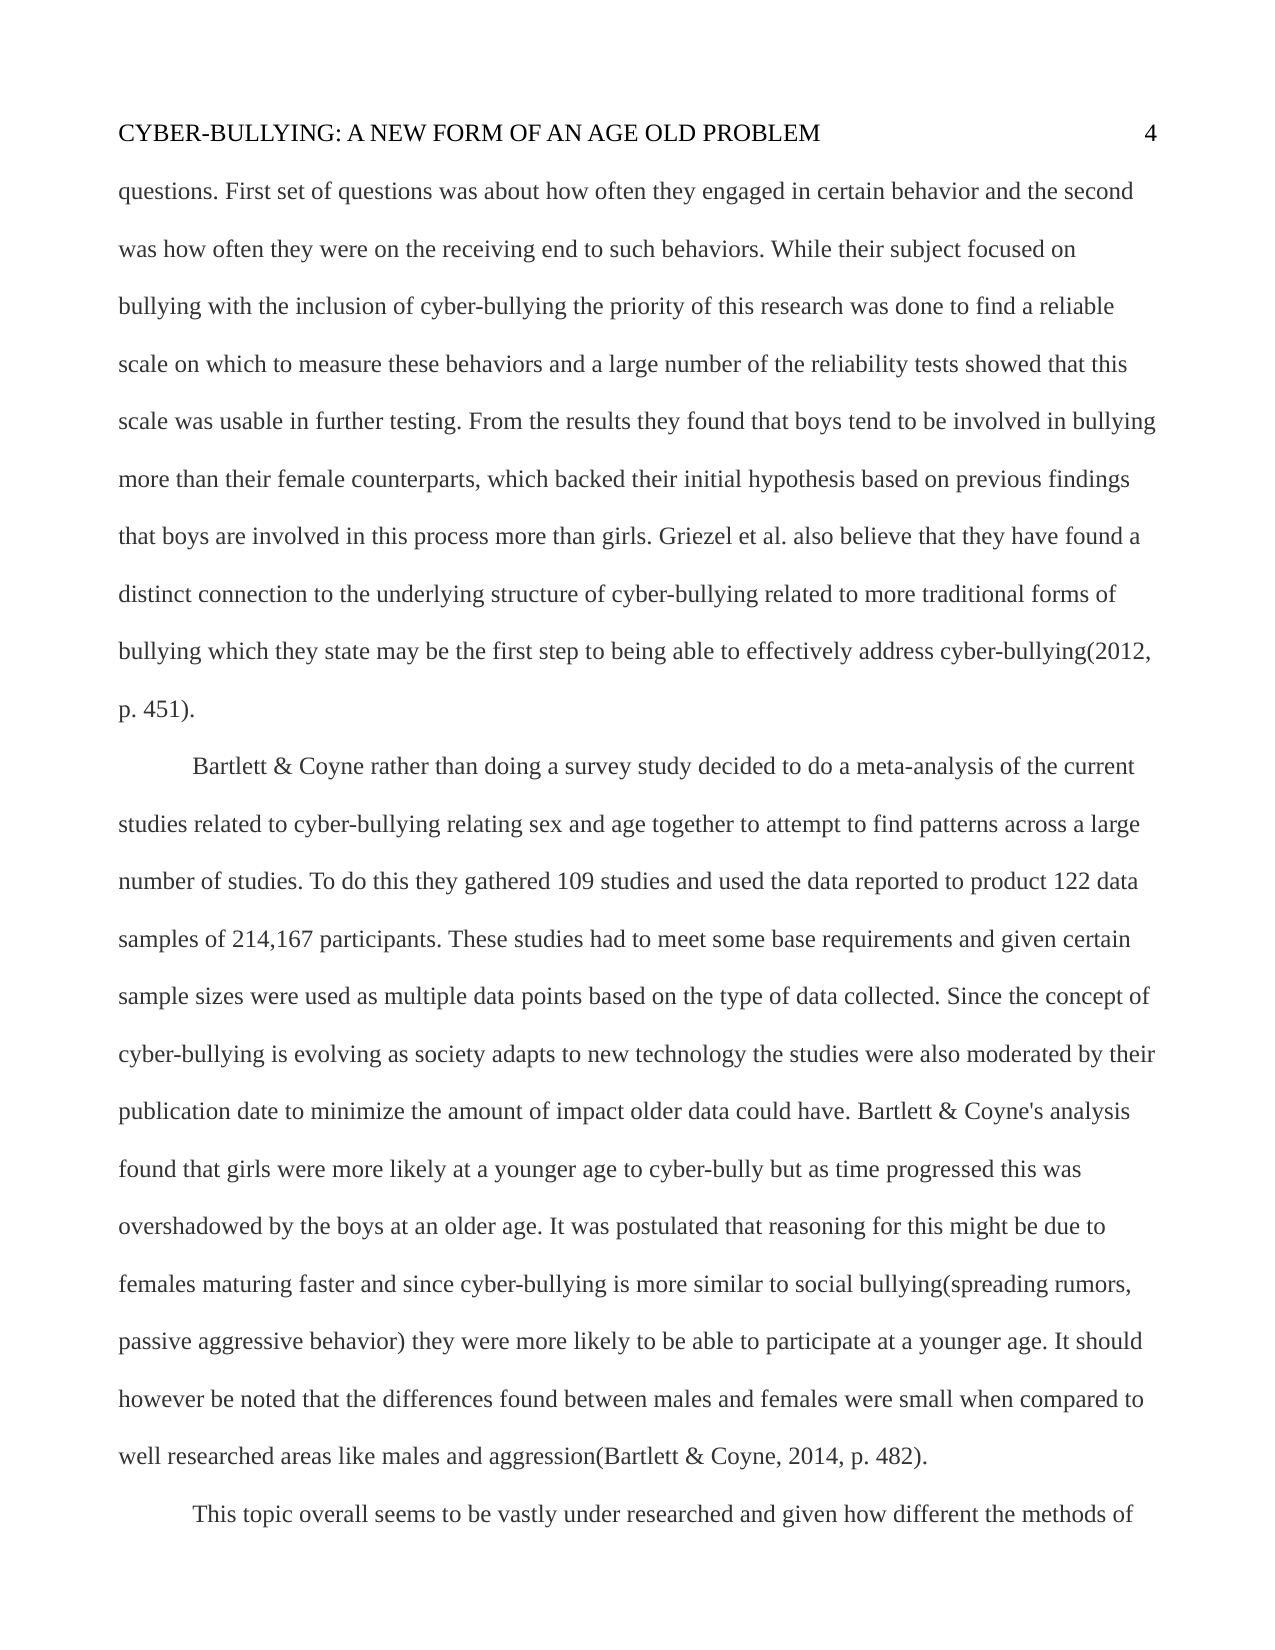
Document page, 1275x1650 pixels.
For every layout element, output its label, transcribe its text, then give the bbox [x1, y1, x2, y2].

text This topic overall seems to be vastly under researched and given how different the methods of [118, 1499, 1157, 1528]
text Bartlett & Coyne rather than doing a survey study decided to do a meta-analysis of the current studies related to cyber-bullying relating sex and age together to attempt to find patterns across a large number of studies. To do this they gathered 109 studies and used the data reported to product 122 data samples of 214,167 participants. These studies had to meet some base requirements and given certain sample sizes were used as multiple data points based on the type of data collected. Since the concept of cyber-bullying is evolving as society adapts to new technology the studies were also moderated by their publication date to minimize the amount of impact older data could have. Bartlett & Coyne's analysis found that girls were more likely at a younger age to cyber-bully but as time progressed this was overshadowed by the boys at an older age. It was postulated that reasoning for this might be due to females maturing faster and since cyber-bullying is more similar to social bullying(spreading rumors, passive aggressive behavior) they were more likely to be able to participate at a younger age. It should however be noted that the differences found between males and females were small when compared to well researched areas like males and aggression(Bartlett & Coyne, 2014, p. 482). [118, 751, 1157, 1470]
text questions. First set of questions was about how often they engaged in certain behavior and the second was how often they were on the receiving end to such behaviors. While their subject focused on bullying with the inclusion of cyber-bullying the priority of this research was done to find a reliable scale on which to measure these behaviors and a large number of the reliability tests showed that this scale was usable in further testing. From the results they found that boys tend to be involved in bullying more than their female counterparts, which backed their initial hypothesis based on previous findings that boys are involved in this process more than girls. Griezel et al. also believe that they have found a distinct connection to the underlying structure of cyber-bullying related to more traditional forms of bullying which they state may be the first step to being able to effectively address cyber-bullying(2012, p. 451). [118, 176, 1157, 723]
